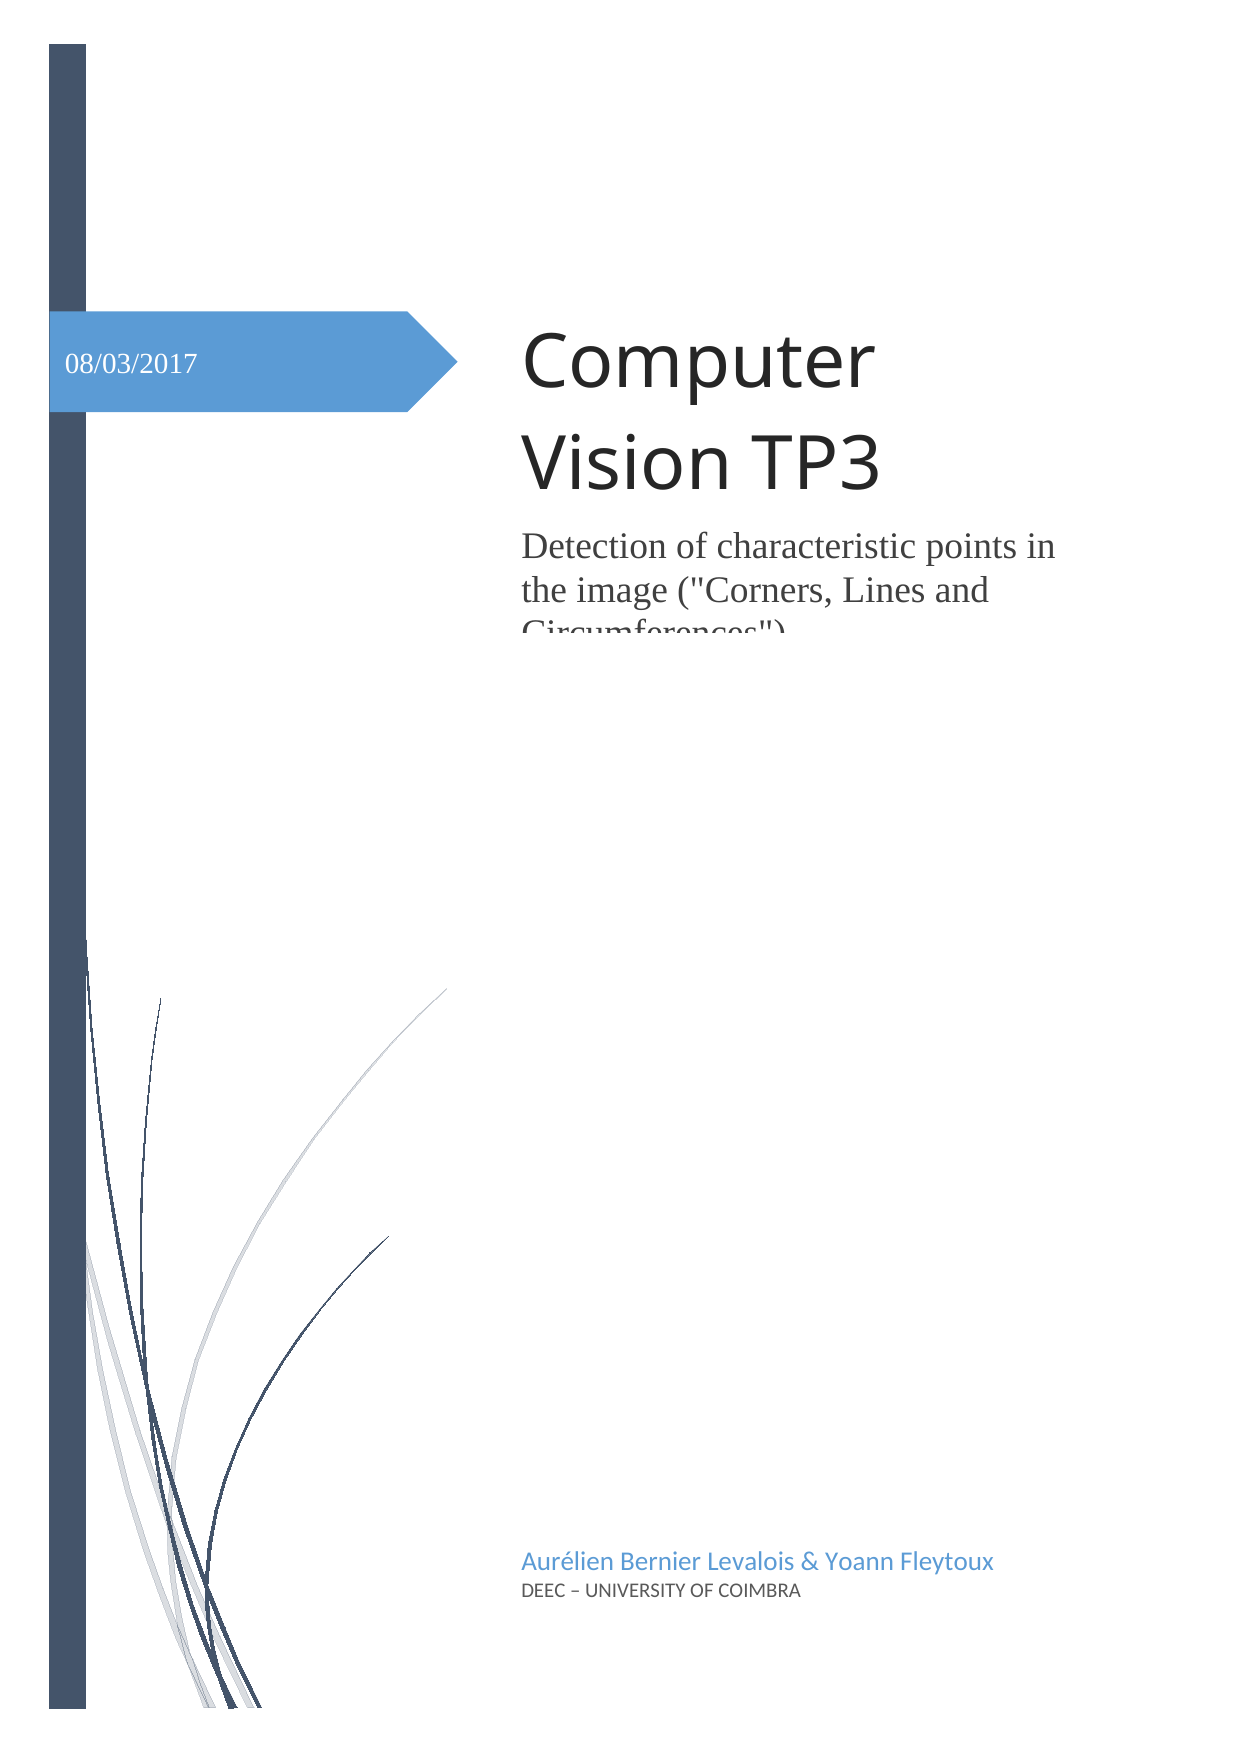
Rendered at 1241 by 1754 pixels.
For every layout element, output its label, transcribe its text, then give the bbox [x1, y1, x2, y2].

text Detection of characteristic points in the image ("Corners, Lines and Circumferences") [521, 524, 1078, 633]
text Aurélien Bernier Levalois & Yoann Fleytoux [521, 1544, 1079, 1578]
text Computer Vision TP3 [521, 307, 1078, 511]
text DEEC – University of coimbra [521, 1578, 1079, 1603]
